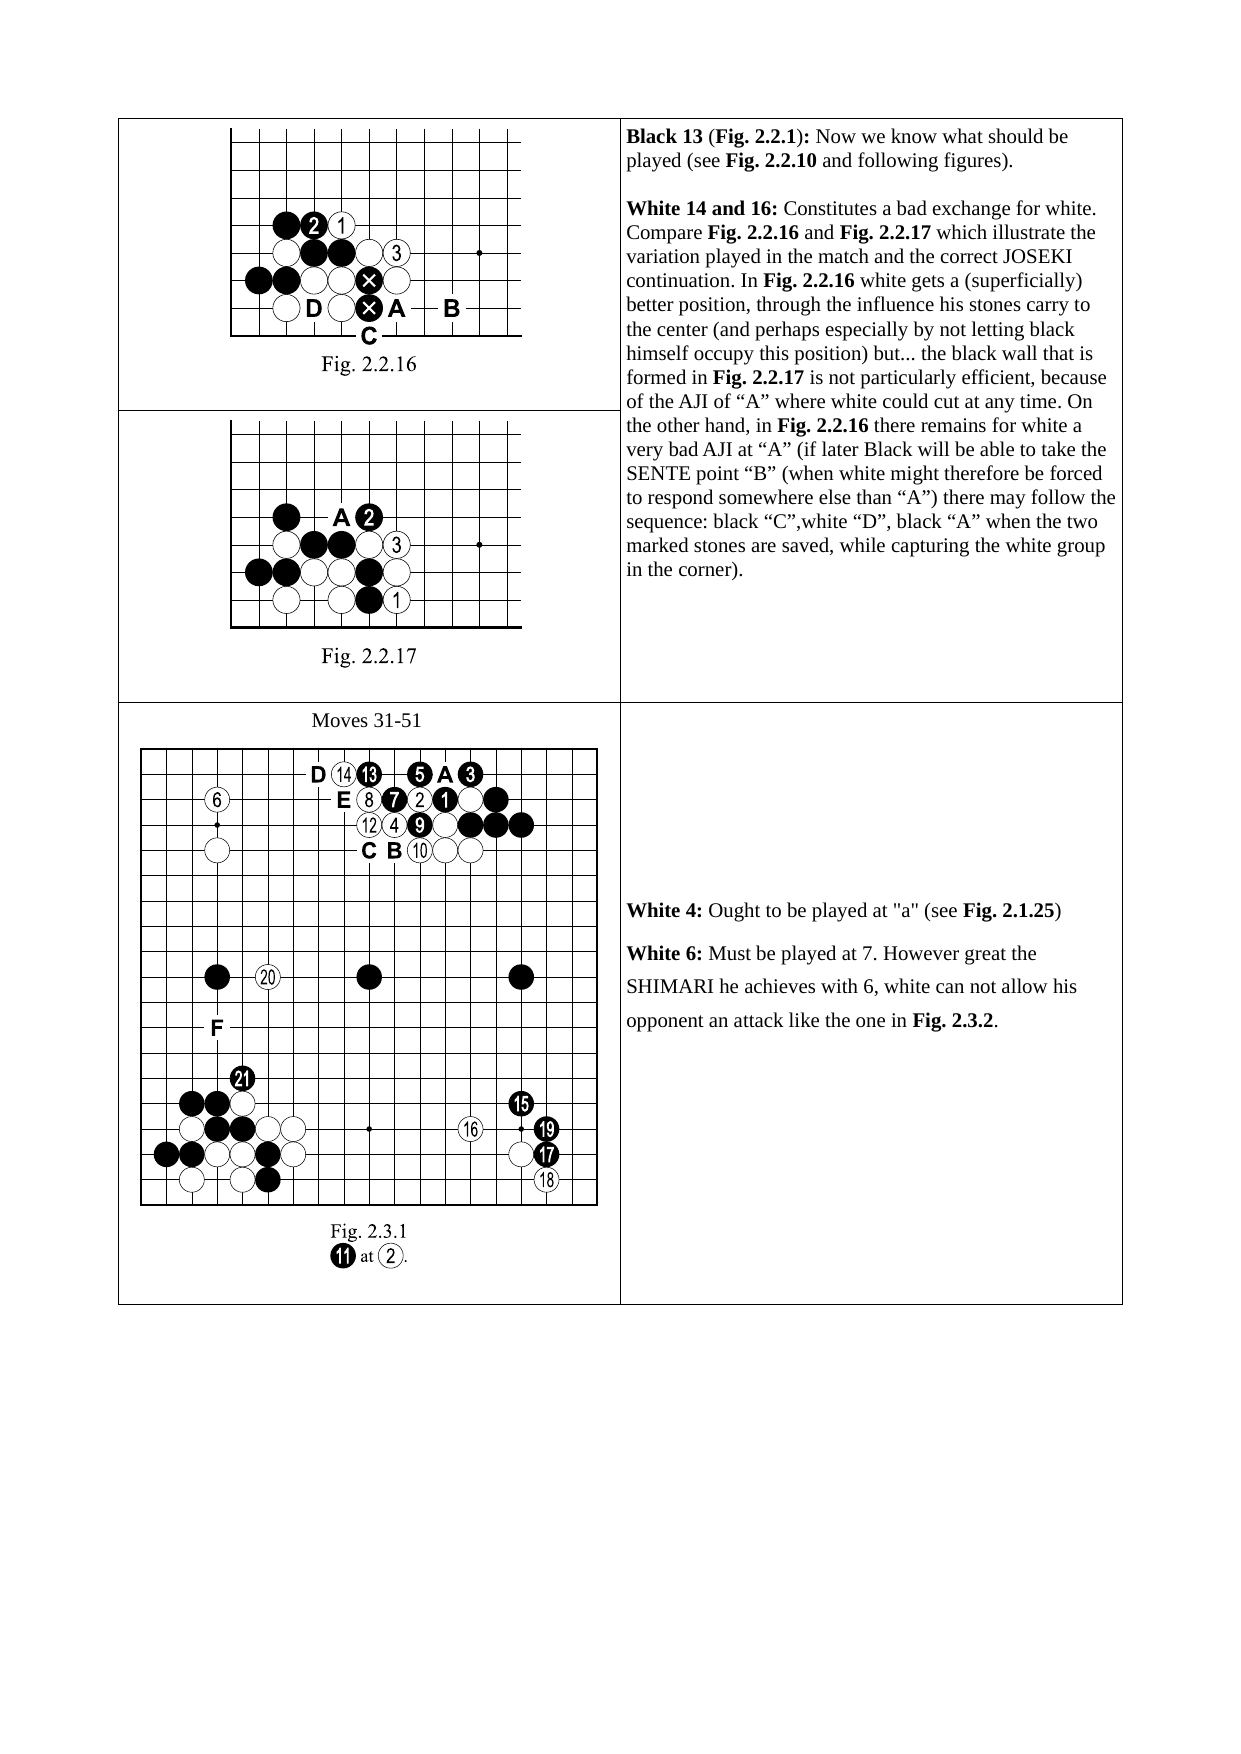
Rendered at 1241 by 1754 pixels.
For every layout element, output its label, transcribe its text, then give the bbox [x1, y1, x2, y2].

table_cell Moves 31-51 [119, 703, 620, 1304]
table_header [119, 119, 620, 410]
table_header Black 13 (Fig. 2.2.1): Now we know what should be played (see Fig. 2.2.10 and following figures). White 14 and 16: Constitutes a bad exchange for white. Compare Fig. 2.2.16 and Fig. 2.2.17 which illustrate the variation played in the match and the correct JOSEKI continuation. In Fig. 2.2.16 white gets a (superficially) better position, through the influence his stones carry to the center (and perhaps especially by not letting black himself occupy this position) but... the black wall that is formed in Fig. 2.2.17 is not particularly efficient, because of the AJI of “A” where white could cut at any time. On the other hand, in Fig. 2.2.16 there remains for white a very bad AJI at “A” (if later Black will be able to take the SENTE point “B” (when white might therefore be forced to respond somewhere else than “A”) there may follow the sequence: black “C”,white “D”, black “A” when the two marked stones are saved, while capturing the white group in the corner). [621, 119, 1122, 702]
table_cell White 4: Ought to be played at "a" (see Fig. 2.1.25) White 6: Must be played at 7. However great the SHIMARI he achieves with 6, white can not allow his opponent an attack like the one in Fig. 2.3.2. [621, 703, 1122, 1304]
table_cell [119, 411, 620, 702]
